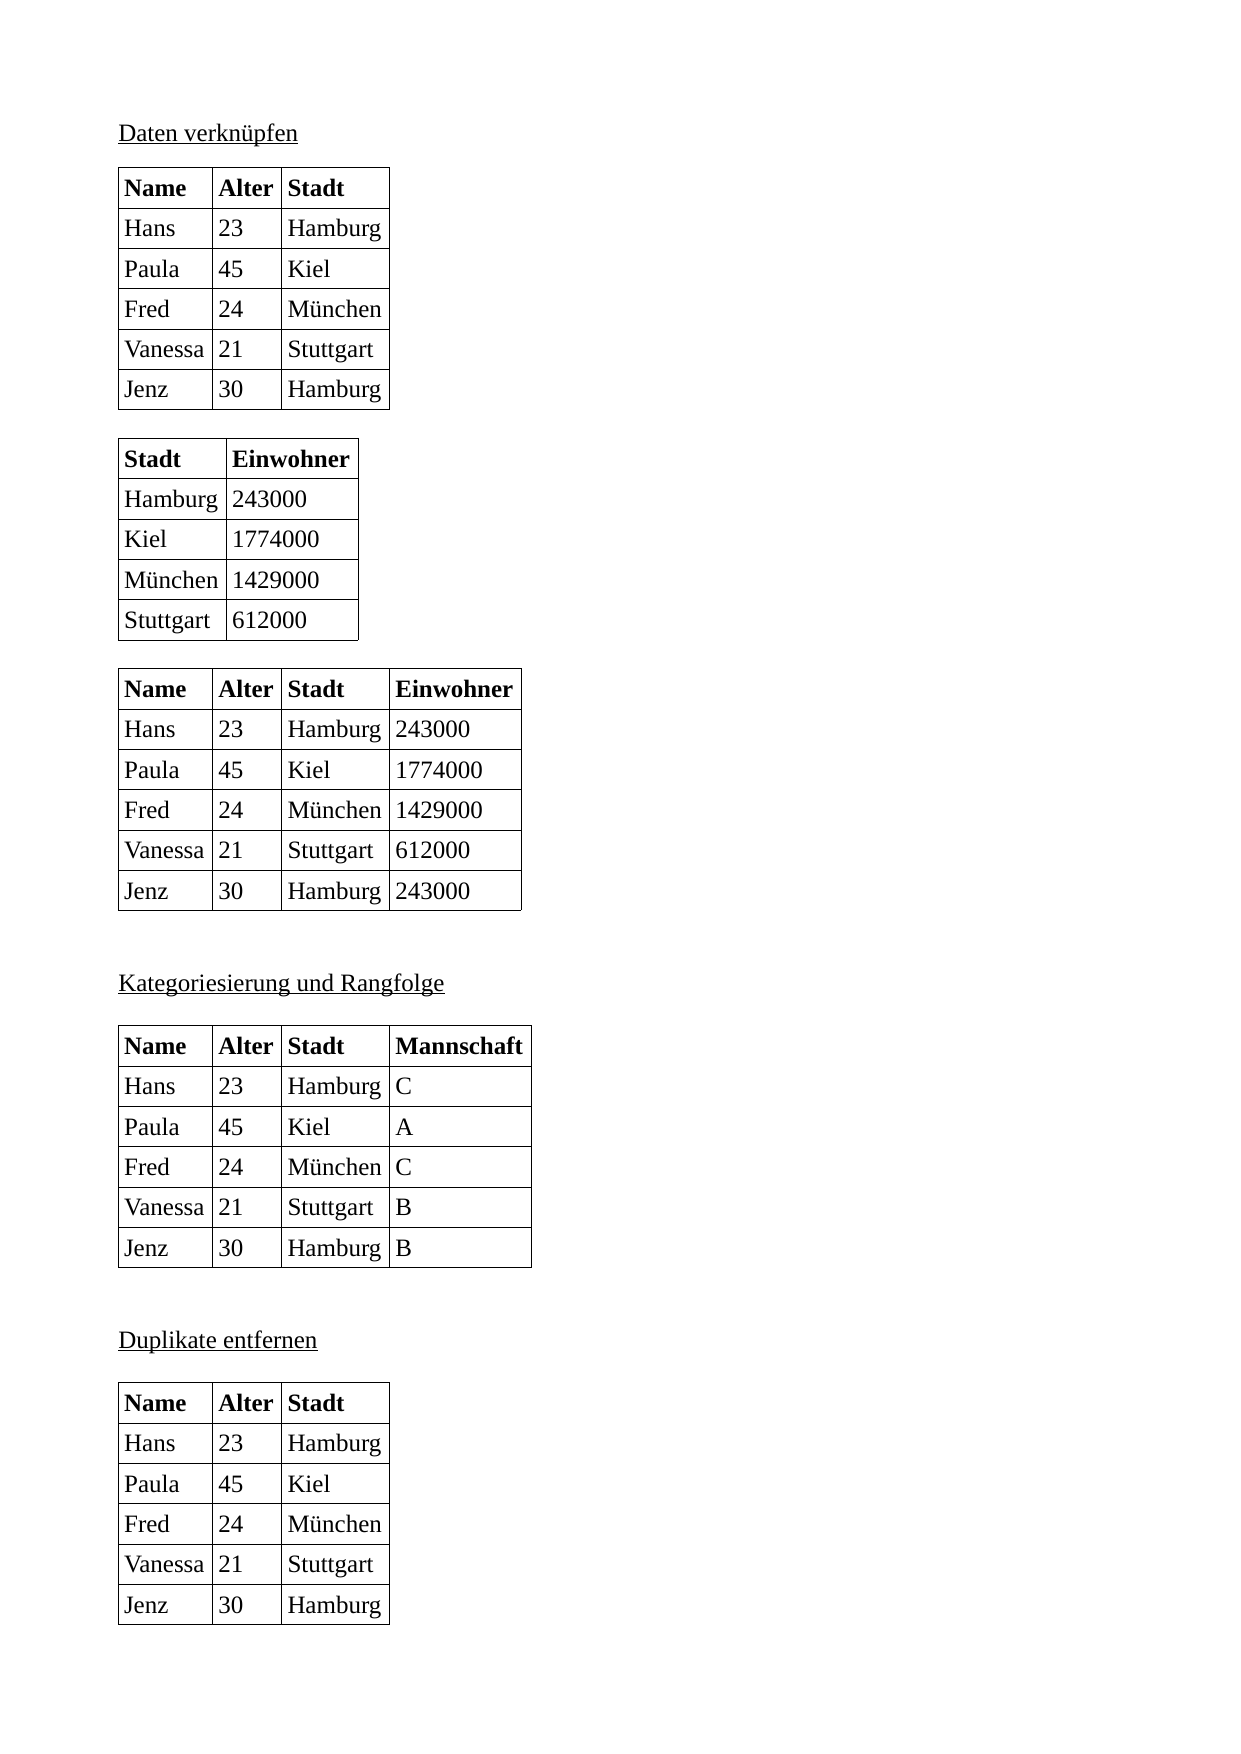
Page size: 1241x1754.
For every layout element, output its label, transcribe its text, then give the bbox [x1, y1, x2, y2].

table_cell Hamburg [119, 479, 226, 518]
table_cell 1429000 [227, 560, 358, 599]
table_cell Hans [119, 710, 212, 749]
table_cell 45 [213, 750, 281, 789]
table_cell 21 [213, 1188, 281, 1227]
text Kategoriesierung und Rangfolge [118, 968, 1122, 997]
table_header Alter [213, 1026, 281, 1066]
table_cell Hamburg [282, 1067, 389, 1106]
table_header Stadt [282, 1383, 389, 1423]
table_cell 24 [213, 790, 281, 829]
table_cell Stuttgart [282, 330, 389, 369]
table_cell 1429000 [390, 790, 521, 829]
table_cell Hamburg [282, 370, 389, 409]
table_cell 21 [213, 831, 281, 870]
table_cell Fred [119, 1504, 212, 1543]
table_cell 23 [213, 209, 281, 248]
table_header Name [119, 669, 212, 709]
table_cell Fred [119, 289, 212, 328]
table_cell 24 [213, 1504, 281, 1543]
table_cell Hamburg [282, 209, 389, 248]
table_cell 612000 [390, 831, 521, 870]
table_cell 21 [213, 330, 281, 369]
table_cell Hans [119, 1067, 212, 1106]
table_cell C [390, 1067, 531, 1106]
table_cell Hamburg [282, 1228, 389, 1267]
table_header Einwohner [227, 439, 358, 478]
table_header Alter [213, 1383, 281, 1423]
table_cell Fred [119, 790, 212, 829]
table_cell Jenz [119, 370, 212, 409]
table_cell Hans [119, 209, 212, 248]
table_cell 45 [213, 1107, 281, 1146]
table_cell 1774000 [390, 750, 521, 789]
table_cell Paula [119, 750, 212, 789]
table_cell Vanessa [119, 330, 212, 369]
table_header Einwohner [390, 669, 521, 709]
table_cell Vanessa [119, 1188, 212, 1227]
table_cell 243000 [227, 479, 358, 518]
table_header Name [119, 168, 212, 207]
table_cell Vanessa [119, 831, 212, 870]
table_cell Kiel [282, 1107, 389, 1146]
table_header Alter [213, 168, 281, 207]
table_cell Vanessa [119, 1545, 212, 1584]
table_header Stadt [119, 439, 226, 478]
table_cell 30 [213, 871, 281, 910]
table_cell 24 [213, 289, 281, 328]
table_header Stadt [282, 669, 389, 709]
table_cell 612000 [227, 600, 358, 639]
table_cell 243000 [390, 871, 521, 910]
table_header Name [119, 1383, 212, 1423]
table_cell 45 [213, 1464, 281, 1503]
table_cell Kiel [119, 520, 226, 559]
table_cell Hans [119, 1424, 212, 1463]
table_cell Jenz [119, 871, 212, 910]
table_cell Paula [119, 249, 212, 288]
table_cell München [282, 289, 389, 328]
table_cell Hamburg [282, 871, 389, 910]
table_cell 45 [213, 249, 281, 288]
text Duplikate entfernen [118, 1325, 1122, 1353]
table_cell 24 [213, 1147, 281, 1187]
table_cell Kiel [282, 750, 389, 789]
table_cell 30 [213, 1228, 281, 1267]
table_cell 1774000 [227, 520, 358, 559]
table_header Stadt [282, 168, 389, 207]
table_cell B [390, 1188, 531, 1227]
table_cell Jenz [119, 1228, 212, 1267]
table_cell München [282, 1504, 389, 1543]
table_cell Stuttgart [282, 831, 389, 870]
text Daten verknüpfen [118, 118, 1122, 147]
table_cell Stuttgart [282, 1545, 389, 1584]
table_header Name [119, 1026, 212, 1066]
table_header Stadt [282, 1026, 389, 1066]
table_cell Kiel [282, 1464, 389, 1503]
table_cell Hamburg [282, 710, 389, 749]
table_cell Paula [119, 1464, 212, 1503]
table_cell 23 [213, 1067, 281, 1106]
table_cell 23 [213, 1424, 281, 1463]
table_cell Jenz [119, 1585, 212, 1624]
table_header Mannschaft [390, 1026, 531, 1066]
table_cell Stuttgart [119, 600, 226, 639]
table_cell 30 [213, 1585, 281, 1624]
table_cell Kiel [282, 249, 389, 288]
table_cell 21 [213, 1545, 281, 1584]
table_cell Stuttgart [282, 1188, 389, 1227]
table_cell 30 [213, 370, 281, 409]
table_cell München [282, 1147, 389, 1187]
table_cell München [282, 790, 389, 829]
table_cell Paula [119, 1107, 212, 1146]
table_cell Fred [119, 1147, 212, 1187]
table_cell 23 [213, 710, 281, 749]
table_cell Hamburg [282, 1585, 389, 1624]
table_cell C [390, 1147, 531, 1187]
table_cell Hamburg [282, 1424, 389, 1463]
table_cell A [390, 1107, 531, 1146]
table_cell München [119, 560, 226, 599]
table_header Alter [213, 669, 281, 709]
table_cell 243000 [390, 710, 521, 749]
table_cell B [390, 1228, 531, 1267]
